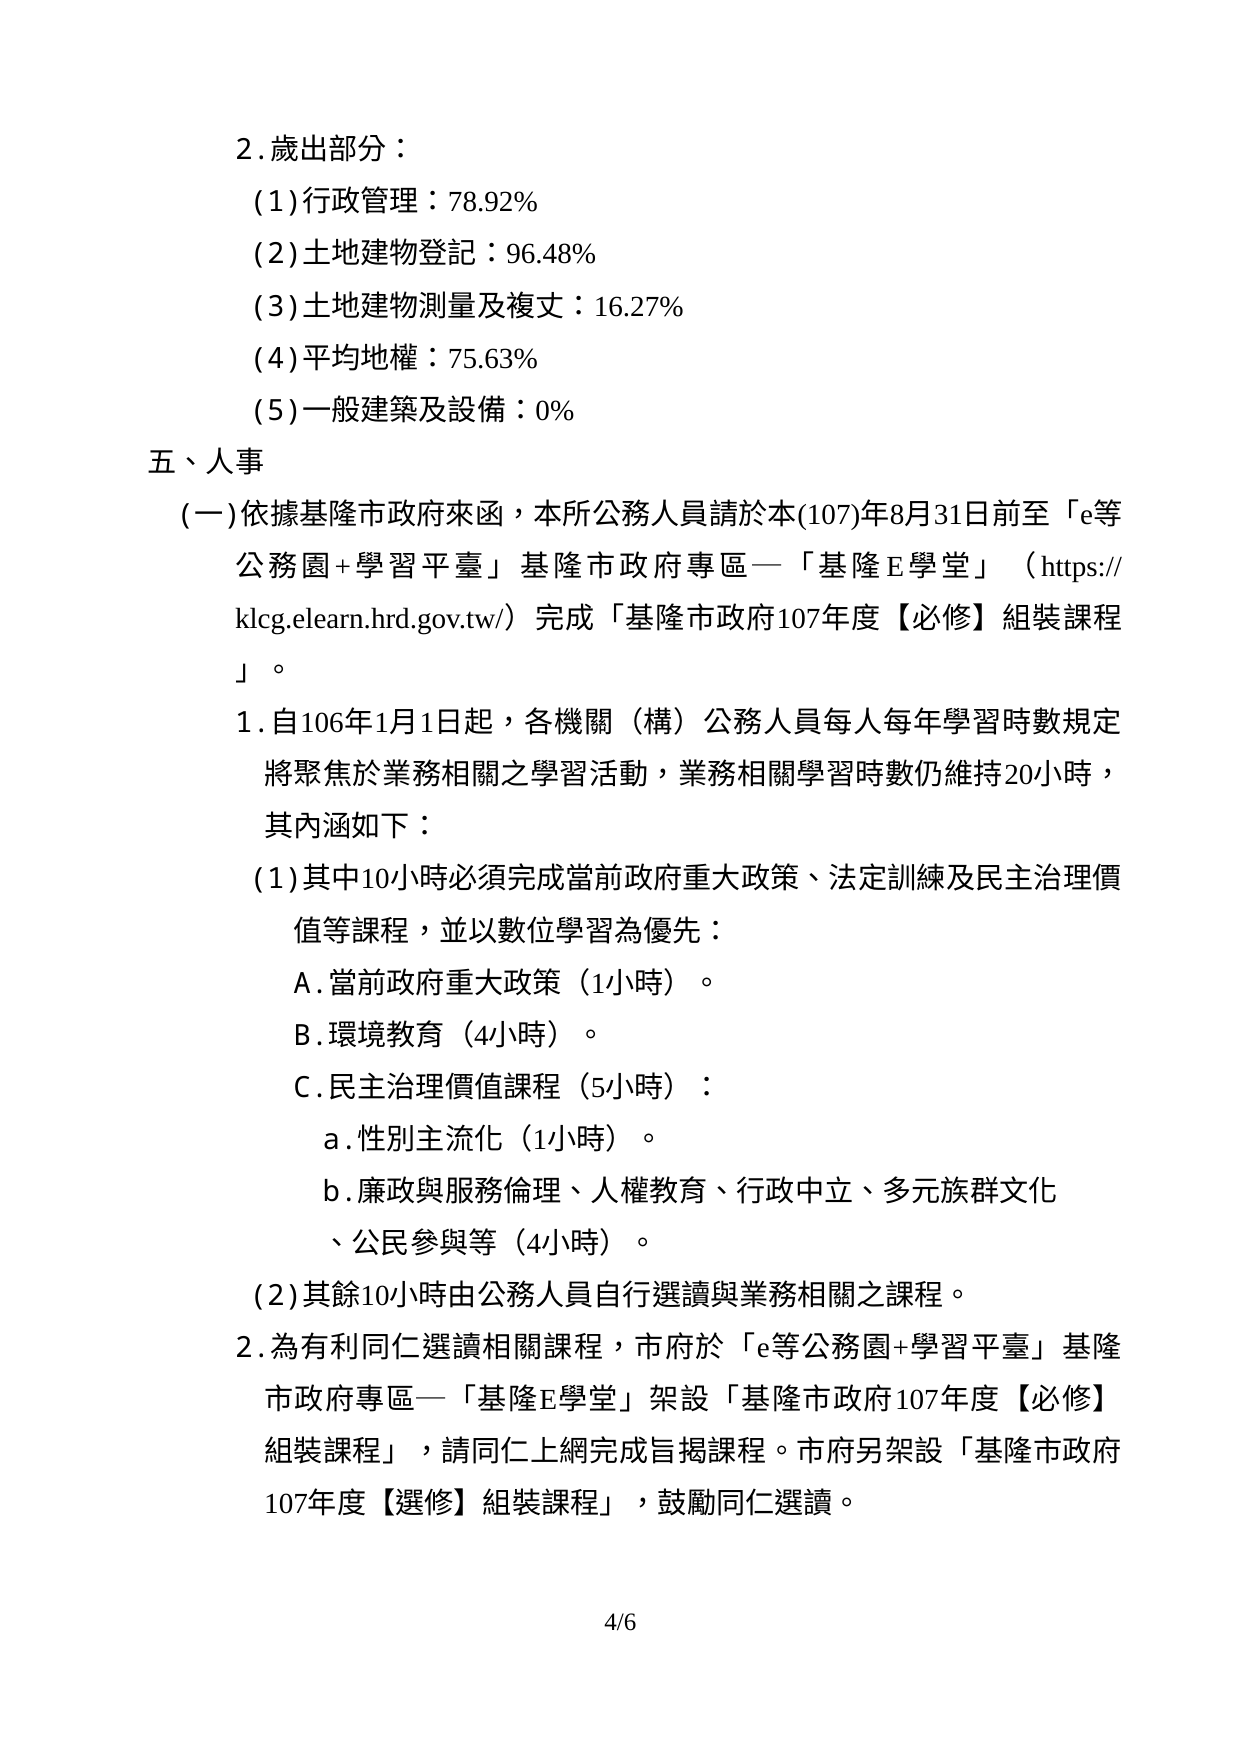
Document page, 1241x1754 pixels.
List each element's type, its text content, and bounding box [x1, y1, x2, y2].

list 性別主流化（1小時）。 [322, 1108, 1122, 1160]
list 環境教育（4小時）。 [293, 1003, 1122, 1056]
list 土地建物測量及複丈：16.27% [249, 274, 1122, 326]
list 行政管理：78.92% [249, 170, 1122, 222]
list 依據基隆市政府來函，本所公務人員請於本(107)年8月31日前至「e等公務園+學習平臺」基隆市政府專區─「基隆E學堂」（https://klcg.elearn.hrd.gov.tw/）完成「基隆市政府107年度【必修】組裝課程」。 [176, 483, 1122, 691]
list 當前政府重大政策（1小時）。 [293, 951, 1122, 1003]
list 平均地權：75.63% [249, 326, 1122, 378]
list 人事 [147, 431, 1122, 483]
list 自106年1月1日起，各機關（構）公務人員每人每年學習時數規定將聚焦於業務相關之學習活動，業務相關學習時數仍維持20小時，其內涵如下： [235, 691, 1122, 847]
text 、公民參與等（4小時）。 [118, 1212, 1122, 1264]
list 土地建物登記：96.48% [249, 222, 1122, 274]
list 廉政與服務倫理、人權教育、行政中立、多元族群文化 [322, 1160, 1122, 1212]
list 民主治理價值課程（5小時）： [293, 1056, 1122, 1108]
list 一般建築及設備：0% [249, 378, 1122, 431]
list 為有利同仁選讀相關課程，市府於「e等公務園+學習平臺」基隆 市政府專區─「基隆E學堂」架設「基隆市政府107年度【必修】 組裝課程」，請同仁上網完成旨揭課程。市府另架設「基隆市政府 107年度【選修】組裝課程」，鼓勵同仁選讀。 [235, 1316, 1122, 1524]
list 其餘10小時由公務人員自行選讀與業務相關之課程。 [249, 1264, 1122, 1316]
list 其中10小時必須完成當前政府重大政策、法定訓練及民主治理價值等課程，並以數位學習為優先： [249, 847, 1122, 951]
list 歲出部分： [235, 118, 1122, 170]
